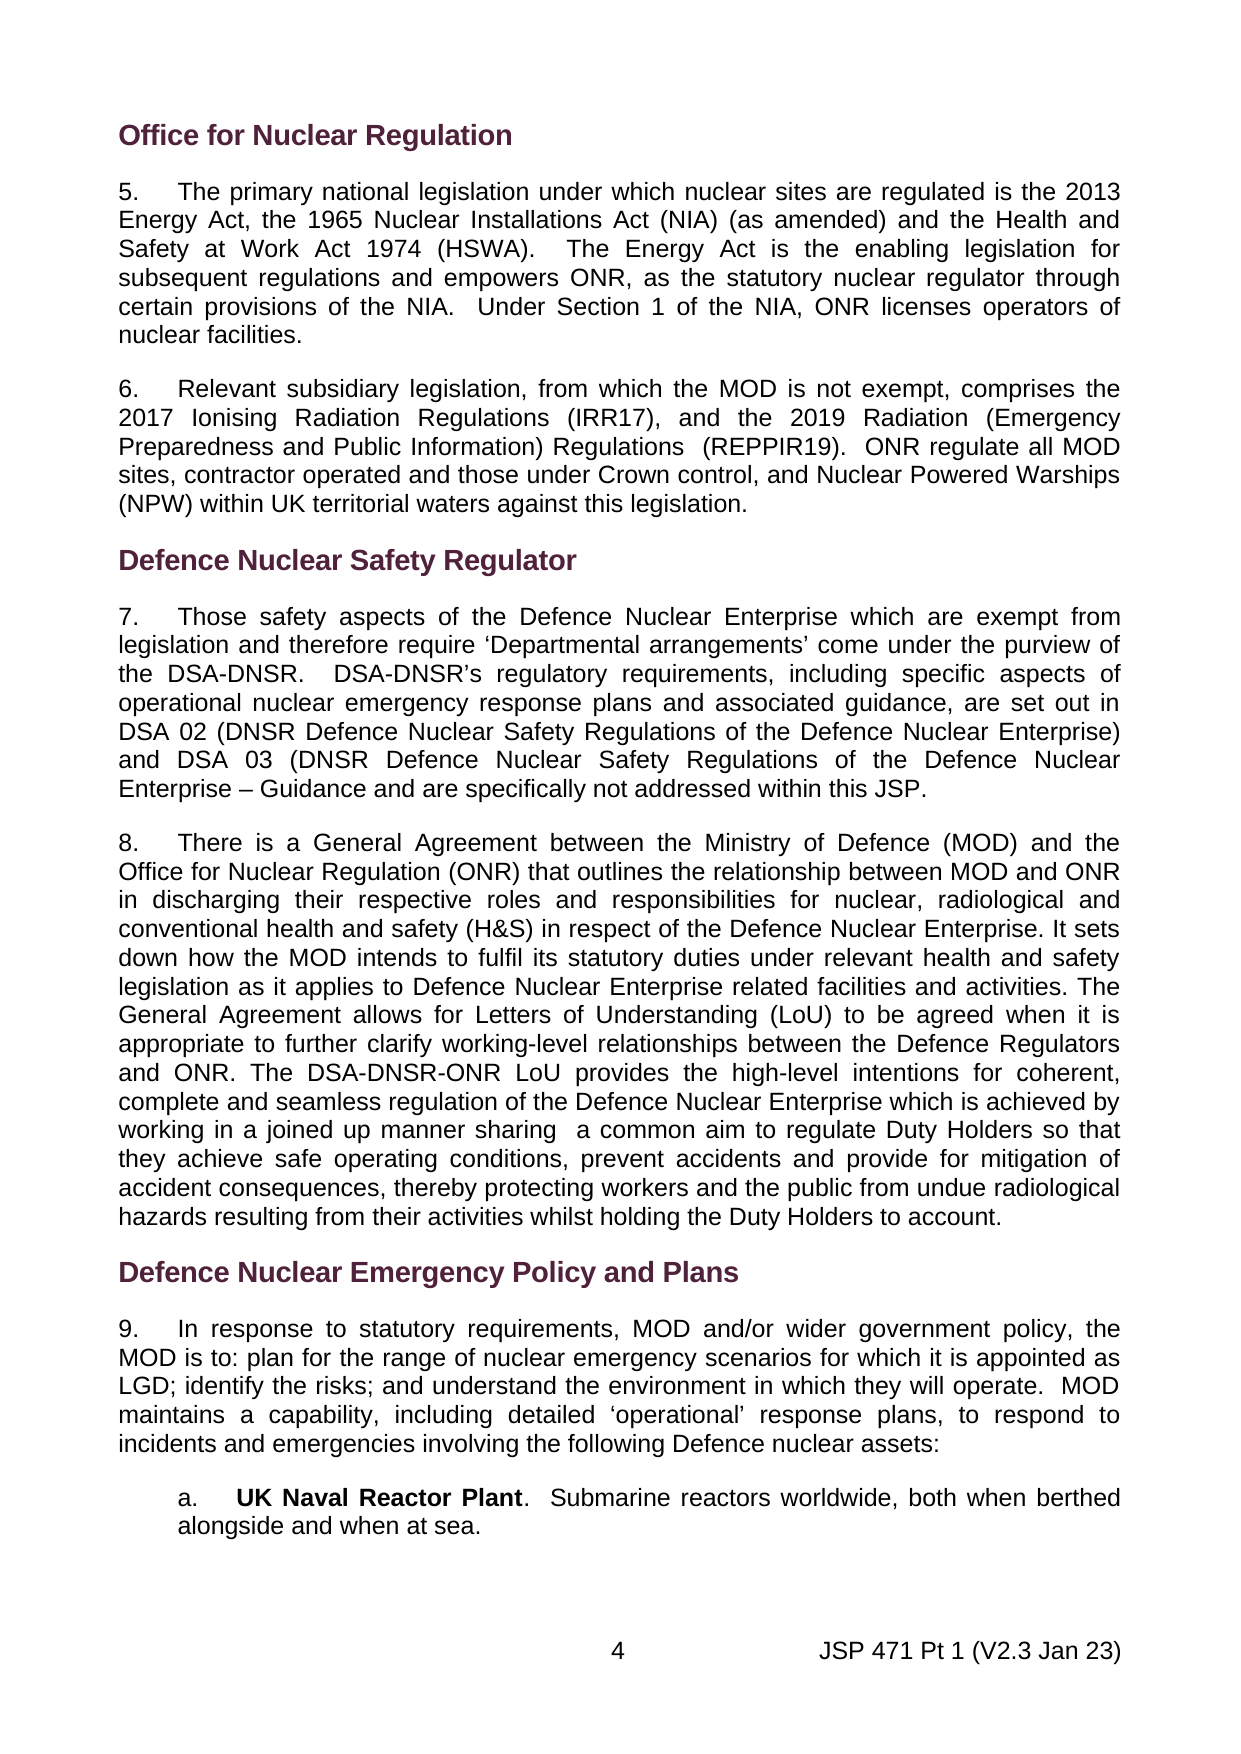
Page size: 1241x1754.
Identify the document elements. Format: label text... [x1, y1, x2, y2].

subtitle Defence Nuclear Emergency Policy and Plans [118, 1255, 1122, 1289]
list a. UK Naval Reactor Plant. Submarine reactors worldwide, both when berthed alongside and when at sea. [177, 1482, 1122, 1540]
subtitle Office for Nuclear Regulation [118, 118, 1122, 152]
list In response to statutory requirements, MOD and/or wider government policy, the MOD is to: plan for the range of nuclear emergency scenarios for which it is appointed as LGD; identify the risks; and understand the environment in which they will operate. MOD maintains a capability, including detailed ‘operational’ response plans, to respond to incidents and emergencies involving the following Defence nuclear assets: [118, 1314, 1122, 1457]
list The primary national legislation under which nuclear sites are regulated is the 2013 Energy Act, the 1965 Nuclear Installations Act (NIA) (as amended) and the Health and Safety at Work Act 1974 (HSWA). The Energy Act is the enabling legislation for subsequent regulations and empowers ONR, as the statutory nuclear regulator through certain provisions of the NIA. Under Section 1 of the NIA, ONR licenses operators of nuclear facilities. [118, 177, 1122, 349]
subtitle Defence Nuclear Safety Regulator [118, 543, 1122, 576]
list Relevant subsidiary legislation, from which the MOD is not exempt, comprises the 2017 Ionising Radiation Regulations (IRR17), and the 2019 Radiation (Emergency Preparedness and Public Information) Regulations (REPPIR19). ONR regulate all MOD sites, contractor operated and those under Crown control, and Nuclear Powered Warships (NPW) within UK territorial waters against this legislation. [118, 374, 1122, 518]
list There is a General Agreement between the Ministry of Defence (MOD) and the Office for Nuclear Regulation (ONR) that outlines the relationship between MOD and ONR in discharging their respective roles and responsibilities for nuclear, radiological and conventional health and safety (H&S) in respect of the Defence Nuclear Enterprise. It sets down how the MOD intends to fulfil its statutory duties under relevant health and safety legislation as it applies to Defence Nuclear Enterprise related facilities and activities. The General Agreement allows for Letters of Understanding (LoU) to be agreed when it is appropriate to further clarify working-level relationships between the Defence Regulators and ONR. The DSA-DNSR-ONR LoU provides the high-level intentions for coherent, complete and seamless regulation of the Defence Nuclear Enterprise which is achieved by working in a joined up manner sharing a common aim to regulate Duty Holders so that they achieve safe operating conditions, prevent accidents and provide for mitigation of accident consequences, thereby protecting workers and the public from undue radiological hazards resulting from their activities whilst holding the Duty Holders to account. [118, 828, 1122, 1230]
list Those safety aspects of the Defence Nuclear Enterprise which are exempt from legislation and therefore require ‘Departmental arrangements’ come under the purview of the DSA-DNSR. DSA-DNSR’s regulatory requirements, including specific aspects of operational nuclear emergency response plans and associated guidance, are set out in DSA 02 (DNSR Defence Nuclear Safety Regulations of the Defence Nuclear Enterprise) and DSA 03 (DNSR Defence Nuclear Safety Regulations of the Defence Nuclear Enterprise – Guidance and are specifically not addressed within this JSP. [118, 601, 1122, 803]
